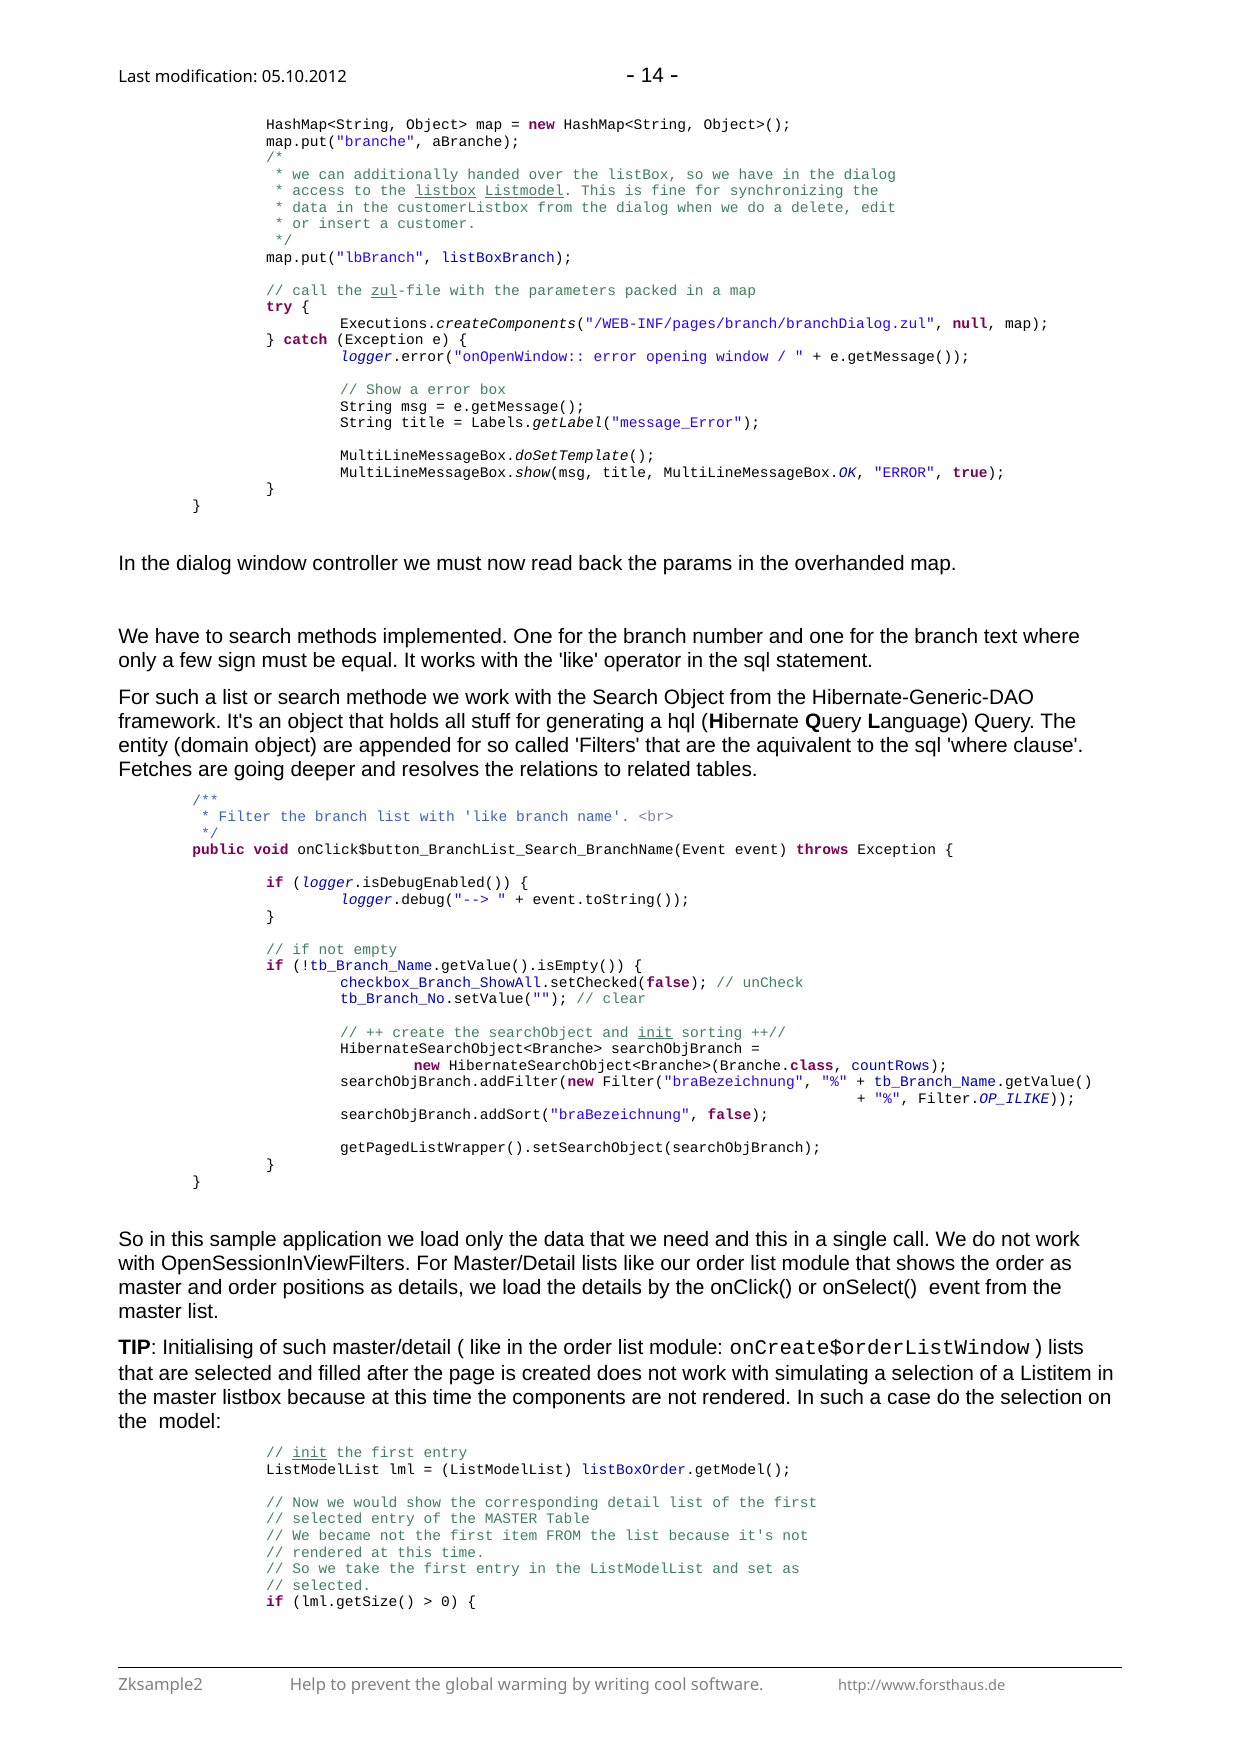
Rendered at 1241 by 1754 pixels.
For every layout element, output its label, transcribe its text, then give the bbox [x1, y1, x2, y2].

text MultiLineMessageBox.show(msg, title, MultiLineMessageBox.OK, "ERROR", true); [118, 465, 1122, 482]
text In the dialog window controller we must now read back the params in the overhanded map. [118, 551, 1122, 575]
text */ [118, 233, 1122, 250]
text logger.debug("--> " + event.toString()); [118, 892, 1122, 909]
text TIP: Initialising of such master/detail ( like in the order list module: onCreate$orderListWindow ) lists that are selected and filled after the page is created does not work with simulating a selection of a Listitem in the master listbox because at this time the components are not rendered. In such a case do the selection on the model: [118, 1335, 1122, 1433]
text checkbox_Branch_ShowAll.setChecked(false); // unCheck [118, 975, 1122, 992]
text // if not empty [118, 942, 1122, 958]
text // ++ create the searchObject and init sorting ++// [118, 1025, 1122, 1041]
text HibernateSearchObject<Branche> searchObjBranch = [118, 1041, 1122, 1058]
text } [118, 909, 1122, 925]
text For such a list or search methode we work with the Search Object from the Hibernate-Generic-DAO framework. It's an object that holds all stuff for generating a hql (Hibernate Query Language) Query. The entity (domain object) are appended for so called 'Filters' that are the aquivalent to the sql 'where clause'. Fetches are going deeper and resolves the relations to related tables. [118, 684, 1122, 780]
text HashMap<String, Object> map = new HashMap<String, Object>(); [118, 117, 1122, 134]
text // init the first entry [118, 1445, 1122, 1462]
text // We became not the first item FROM the list because it's not [118, 1528, 1122, 1545]
text + "%", Filter.OP_ILIKE)); [118, 1091, 1122, 1108]
text if (logger.isDebugEnabled()) { [118, 876, 1122, 892]
text if (!tb_Branch_Name.getValue().isEmpty()) { [118, 958, 1122, 975]
text getPagedListWrapper().setSearchObject(searchObjBranch); [118, 1141, 1122, 1157]
text MultiLineMessageBox.doSetTemplate(); [118, 448, 1122, 465]
text ListModelList lml = (ListModelList) listBoxOrder.getModel(); [118, 1462, 1122, 1478]
text } [118, 498, 1122, 515]
text public void onClick$button_BranchList_Search_BranchName(Event event) throws Exception { [118, 843, 1122, 859]
text // call the zul-file with the parameters packed in a map [118, 283, 1122, 299]
text /* [118, 150, 1122, 167]
text } [118, 482, 1122, 498]
text * access to the listbox Listmodel. This is fine for synchronizing the [118, 183, 1122, 200]
text searchObjBranch.addFilter(new Filter("braBezeichnung", "%" + tb_Branch_Name.getValue() [118, 1074, 1122, 1091]
text So in this sample application we load only the data that we need and this in a single call. We do not work with OpenSessionInViewFilters. For Master/Detail lists like our order list module that shows the order as master and order positions as details, we load the details by the onClick() or onSelect() event from the master list. [118, 1227, 1122, 1323]
text try { [118, 299, 1122, 316]
text // Now we would show the corresponding detail list of the first [118, 1495, 1122, 1512]
text new HibernateSearchObject<Branche>(Branche.class, countRows); [118, 1058, 1122, 1074]
text // Show a error box [118, 382, 1122, 399]
text Executions.createComponents("/WEB-INF/pages/branch/branchDialog.zul", null, map); [118, 316, 1122, 333]
text map.put("lbBranch", listBoxBranch); [118, 250, 1122, 266]
text // rendered at this time. [118, 1545, 1122, 1561]
text */ [118, 826, 1122, 843]
text searchObjBranch.addSort("braBezeichnung", false); [118, 1108, 1122, 1124]
text // selected entry of the MASTER Table [118, 1512, 1122, 1528]
text /** [118, 793, 1122, 809]
text * Filter the branch list with 'like branch name'. <br> [118, 809, 1122, 826]
text // selected. [118, 1578, 1122, 1594]
text logger.error("onOpenWindow:: error opening window / " + e.getMessage()); [118, 349, 1122, 366]
text // So we take the first entry in the ListModelList and set as [118, 1561, 1122, 1578]
text tb_Branch_No.setValue(""); // clear [118, 992, 1122, 1008]
text } catch (Exception e) { [118, 333, 1122, 349]
text String title = Labels.getLabel("message_Error"); [118, 415, 1122, 432]
text * we can additionally handed over the listBox, so we have in the dialog [118, 167, 1122, 183]
text } [118, 1174, 1122, 1190]
text String msg = e.getMessage(); [118, 399, 1122, 415]
text * or insert a customer. [118, 217, 1122, 233]
text We have to search methods implemented. One for the branch number and one for the branch text where only a few sign must be equal. It works with the 'like' operator in the sql statement. [118, 624, 1122, 672]
text } [118, 1157, 1122, 1174]
text map.put("branche", aBranche); [118, 134, 1122, 150]
text if (lml.getSize() > 0) { [118, 1594, 1122, 1611]
text * data in the customerListbox from the dialog when we do a delete, edit [118, 200, 1122, 217]
